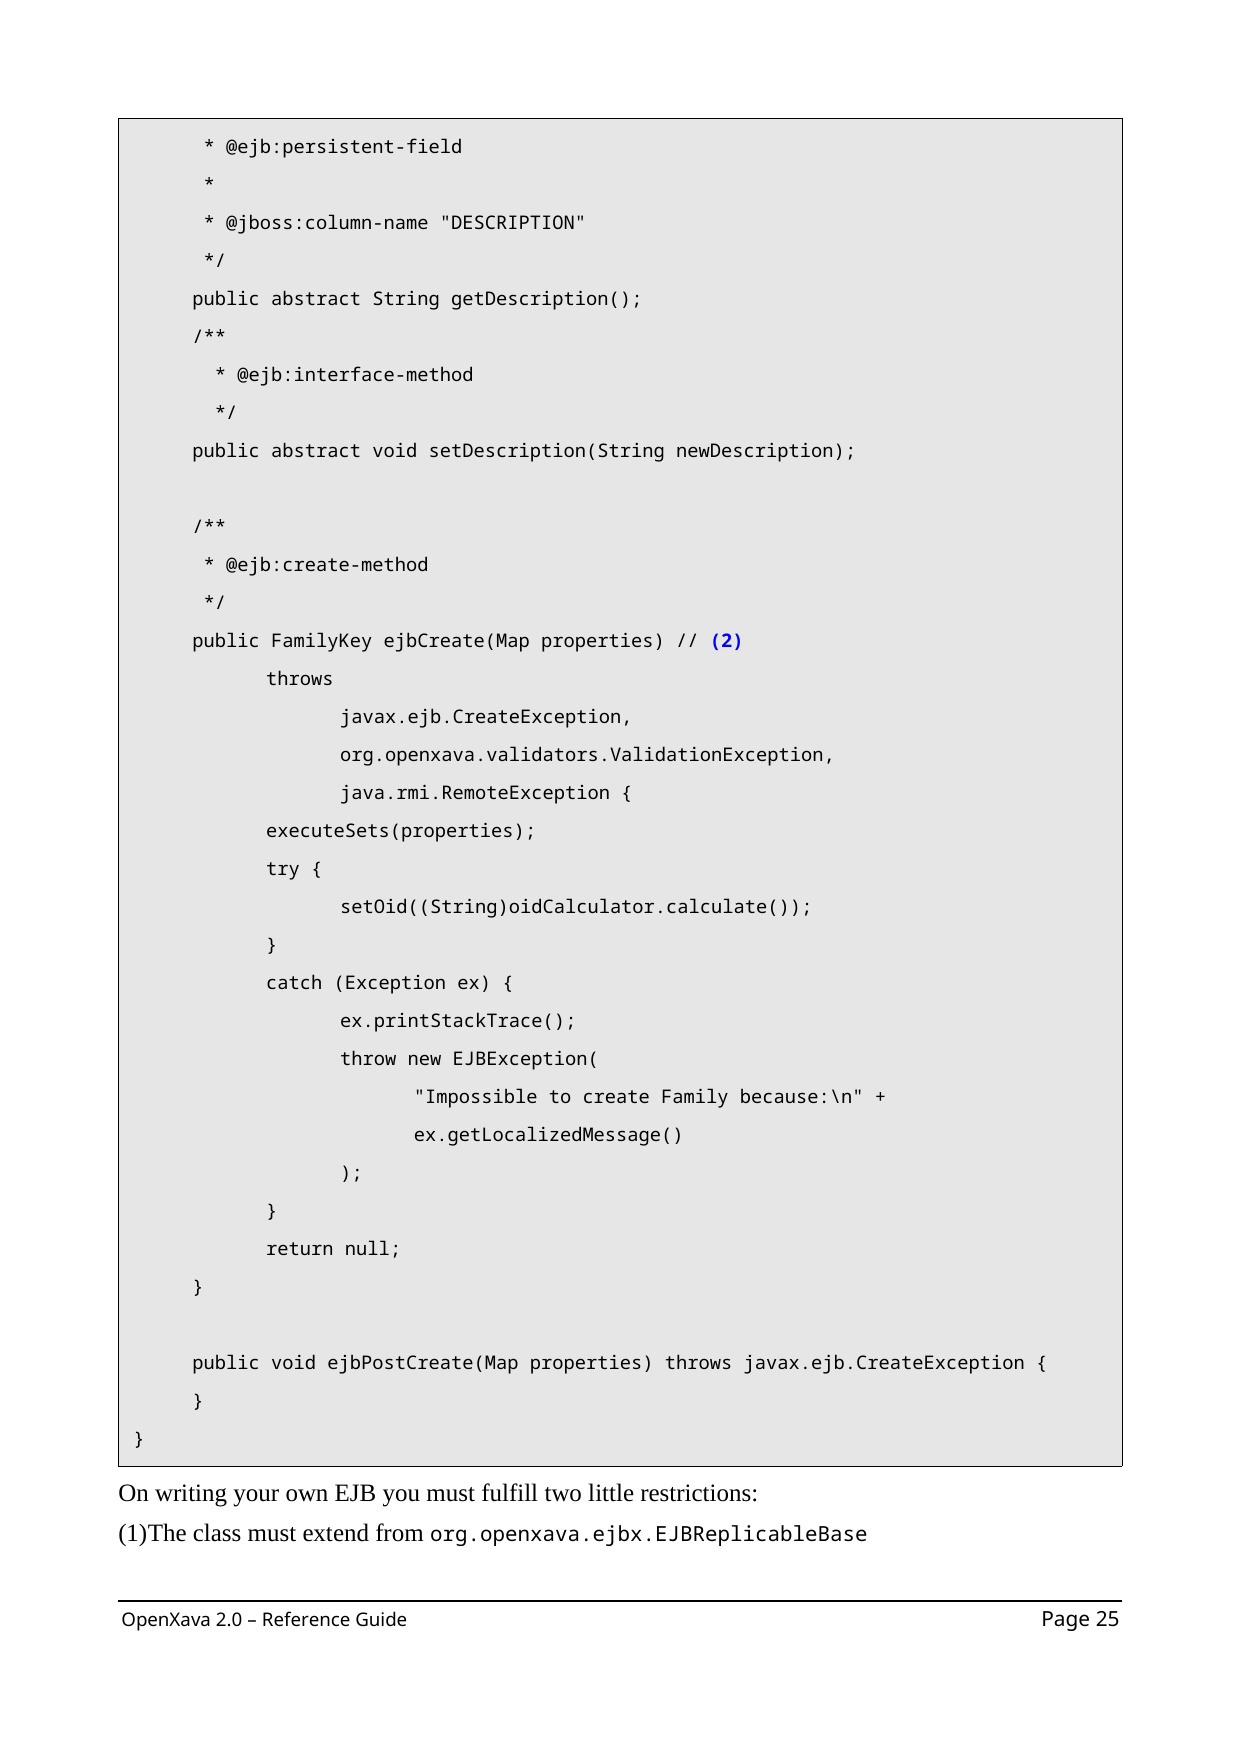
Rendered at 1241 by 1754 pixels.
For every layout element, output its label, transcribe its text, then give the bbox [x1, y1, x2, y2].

text throw new EJBException( [119, 1031, 1122, 1069]
text ex.printStackTrace(); [119, 993, 1122, 1031]
text public abstract void setDescription(String newDescription); [119, 422, 1122, 460]
text try { [119, 841, 1122, 878]
text } [119, 1259, 1122, 1297]
list The class must extend from org.openxava.ejbx.EJBReplicableBase [118, 1519, 1122, 1547]
text * [119, 156, 1122, 194]
text * @ejb:interface-method [119, 346, 1122, 384]
text /** [119, 498, 1122, 536]
text On writing your own EJB you must fulfill two little restrictions: [118, 1479, 1122, 1506]
text public abstract String getDescription(); [119, 270, 1122, 308]
text return null; [119, 1221, 1122, 1259]
text * @jboss:column-name "DESCRIPTION" [119, 194, 1122, 232]
text executeSets(properties); [119, 802, 1122, 841]
text public FamilyKey ejbCreate(Map properties) // (2) [119, 612, 1122, 650]
text "Impossible to create Family because:\n" + [119, 1069, 1122, 1107]
text /** [119, 308, 1122, 346]
text * @ejb:persistent-field [119, 119, 1122, 156]
text setOid((String)oidCalculator.calculate()); [119, 878, 1122, 917]
text */ [119, 574, 1122, 612]
text } [119, 1373, 1122, 1411]
text throws [119, 650, 1122, 688]
text public void ejbPostCreate(Map properties) throws javax.ejb.CreateException { [119, 1335, 1122, 1373]
text javax.ejb.CreateException, [119, 688, 1122, 726]
text ex.getLocalizedMessage() [119, 1107, 1122, 1145]
text */ [119, 232, 1122, 270]
text * @ejb:create-method [119, 536, 1122, 574]
text } [119, 1411, 1122, 1466]
text org.openxava.validators.ValidationException, [119, 726, 1122, 764]
text } [119, 1183, 1122, 1221]
text } [119, 917, 1122, 954]
text java.rmi.RemoteException { [119, 764, 1122, 802]
text ); [119, 1145, 1122, 1183]
text */ [119, 384, 1122, 422]
text catch (Exception ex) { [119, 954, 1122, 993]
